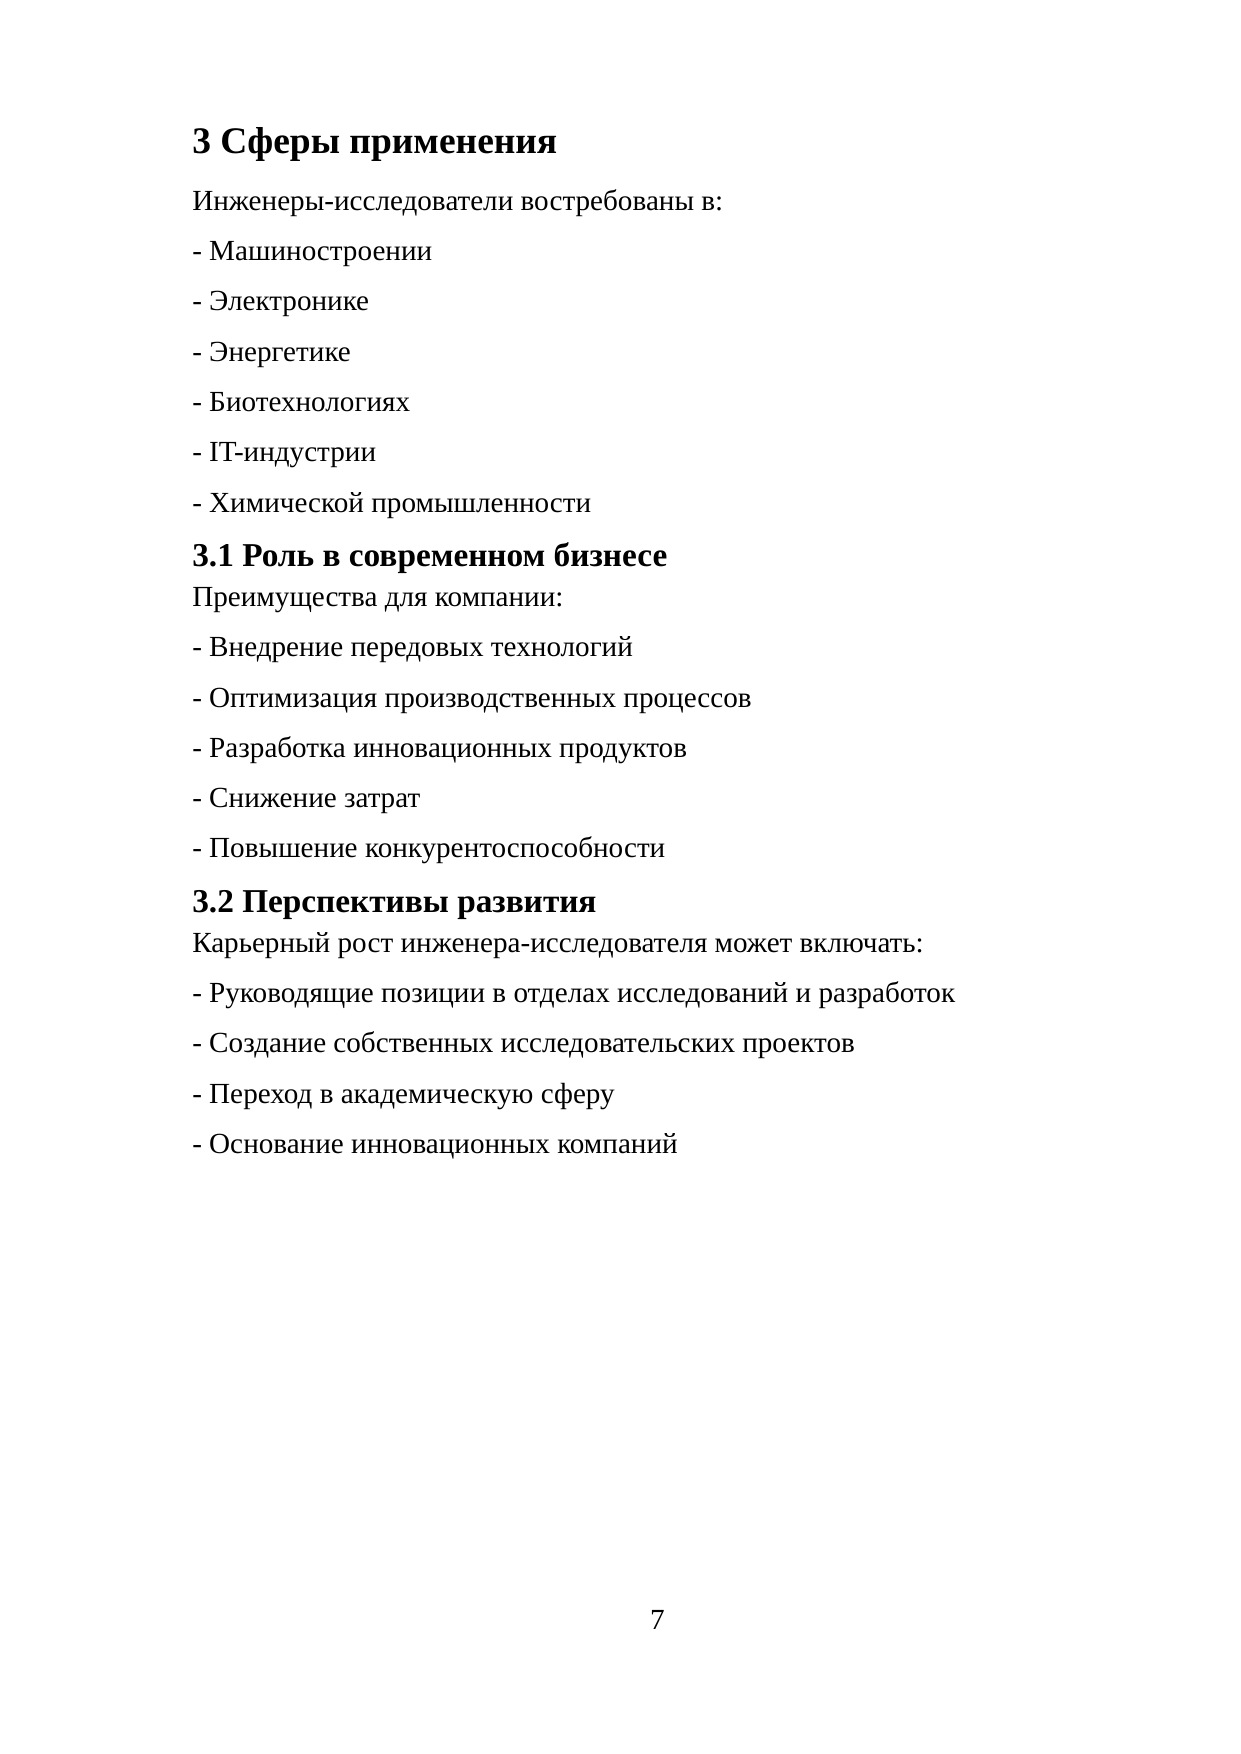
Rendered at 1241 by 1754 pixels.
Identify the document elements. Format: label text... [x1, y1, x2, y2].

subtitle Роль в современном бизнесе [118, 535, 1122, 573]
text - Химической промышленности [118, 485, 1122, 518]
subtitle Сферы применения [118, 118, 1122, 161]
text - Разработка инновационных продуктов [118, 730, 1122, 763]
text - Оптимизация производственных процессов [118, 680, 1122, 713]
text - Основание инновационных компаний [118, 1126, 1122, 1160]
text - Повышение конкурентоспособности [118, 831, 1122, 864]
text - IT-индустрии [118, 434, 1122, 468]
text - Энергетике [118, 334, 1122, 367]
text - Электронике [118, 283, 1122, 317]
text - Машиностроении [118, 233, 1122, 267]
text Преимущества для компании: [118, 579, 1122, 613]
text Инженеры-исследователи востребованы в: [118, 183, 1122, 216]
subtitle Перспективы развития [118, 881, 1122, 919]
text - Биотехнологиях [118, 384, 1122, 418]
text - Снижение затрат [118, 780, 1122, 814]
text - Внедрение передовых технологий [118, 629, 1122, 663]
text - Создание собственных исследовательских проектов [118, 1026, 1122, 1059]
text Карьерный рост инженера-исследователя может включать: [118, 925, 1122, 958]
text - Руководящие позиции в отделах исследований и разработок [118, 975, 1122, 1009]
text - Переход в академическую сферу [118, 1076, 1122, 1109]
